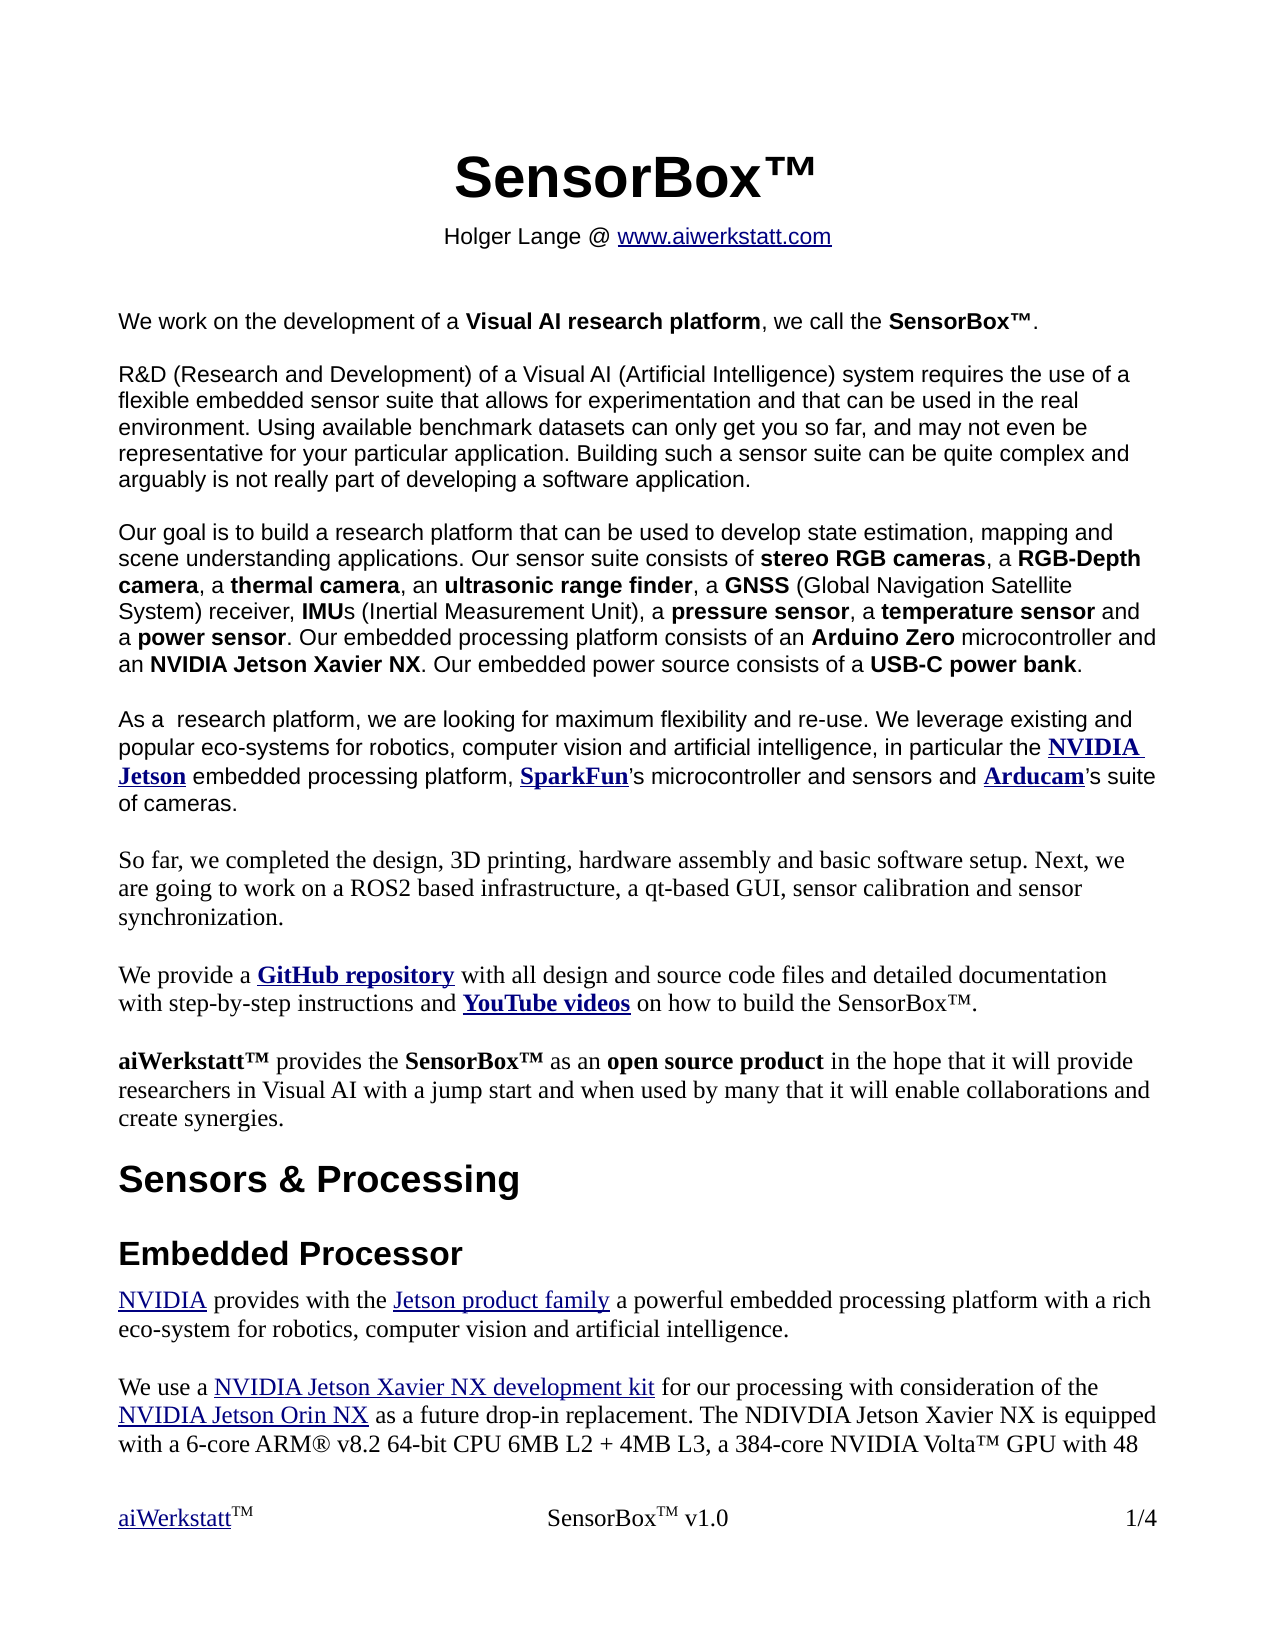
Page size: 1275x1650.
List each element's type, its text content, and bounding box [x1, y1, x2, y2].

text aiWerkstatt™ provides the SensorBox™ as an open source product in the hope that it will provide researchers in Visual AI with a jump start and when used by many that it will enable collaborations and create synergies. [118, 1046, 1157, 1132]
text We use a NVIDIA Jetson Xavier NX development kit for our processing with consideration of the NVIDIA Jetson Orin NX as a future drop-in replacement. The NDIVDIA Jetson Xavier NX is equipped with a 6-core ARM® v8.2 64-bit CPU 6MB L2 + 4MB L3, a 384-core NVIDIA Volta™ GPU with 48 [118, 1372, 1157, 1458]
text So far, we completed the design, 3D printing, hardware assembly and basic software setup. Next, we are going to work on a ROS2 based infrastructure, a qt-based GUI, sensor calibration and sensor synchronization. [118, 845, 1157, 931]
text As a research platform, we are looking for maximum flexibility and re-use. We leverage existing and popular eco-systems for robotics, computer vision and artificial intelligence, in particular the NVIDIA Jetson embedded processing platform, SparkFun’s microcontroller and sensors and Arducam’s suite of cameras. [118, 706, 1157, 816]
text R&D (Research and Development) of a Visual AI (Artificial Intelligence) system requires the use of a flexible embedded sensor suite that allows for experimentation and that can be used in the real environment. Using available benchmark datasets can only get you so far, and may not even be representative for your particular application. Building such a sensor suite can be quite complex and arguably is not really part of developing a software application. [118, 361, 1157, 492]
title SensorBox™ [118, 143, 1157, 210]
text NVIDIA provides with the Jetson product family a powerful embedded processing platform with a rich eco-system for robotics, computer vision and artificial intelligence. [118, 1285, 1157, 1343]
text Holger Lange @ www.aiwerkstatt.com [118, 223, 1157, 249]
text We work on the development of a Visual AI research platform, we call the SensorBox™. [118, 308, 1157, 334]
subtitle Sensors & Processing [118, 1157, 1157, 1201]
subtitle Embedded Processor [118, 1234, 1157, 1273]
text We provide a GitHub repository with all design and source code files and detailed documentation with step-by-step instructions and YouTube videos on how to build the SensorBox™. [118, 960, 1157, 1017]
text Our goal is to build a research platform that can be used to develop state estimation, mapping and scene understanding applications. Our sensor suite consists of stereo RGB cameras, a RGB-Depth camera, a thermal camera, an ultrasonic range finder, a GNSS (Global Navigation Satellite System) receiver, IMUs (Inertial Measurement Unit), a pressure sensor, a temperature sensor and a power sensor. Our embedded processing platform consists of an Arduino Zero microcontroller and an NVIDIA Jetson Xavier NX. Our embedded power source consists of a USB-C power bank. [118, 519, 1157, 677]
